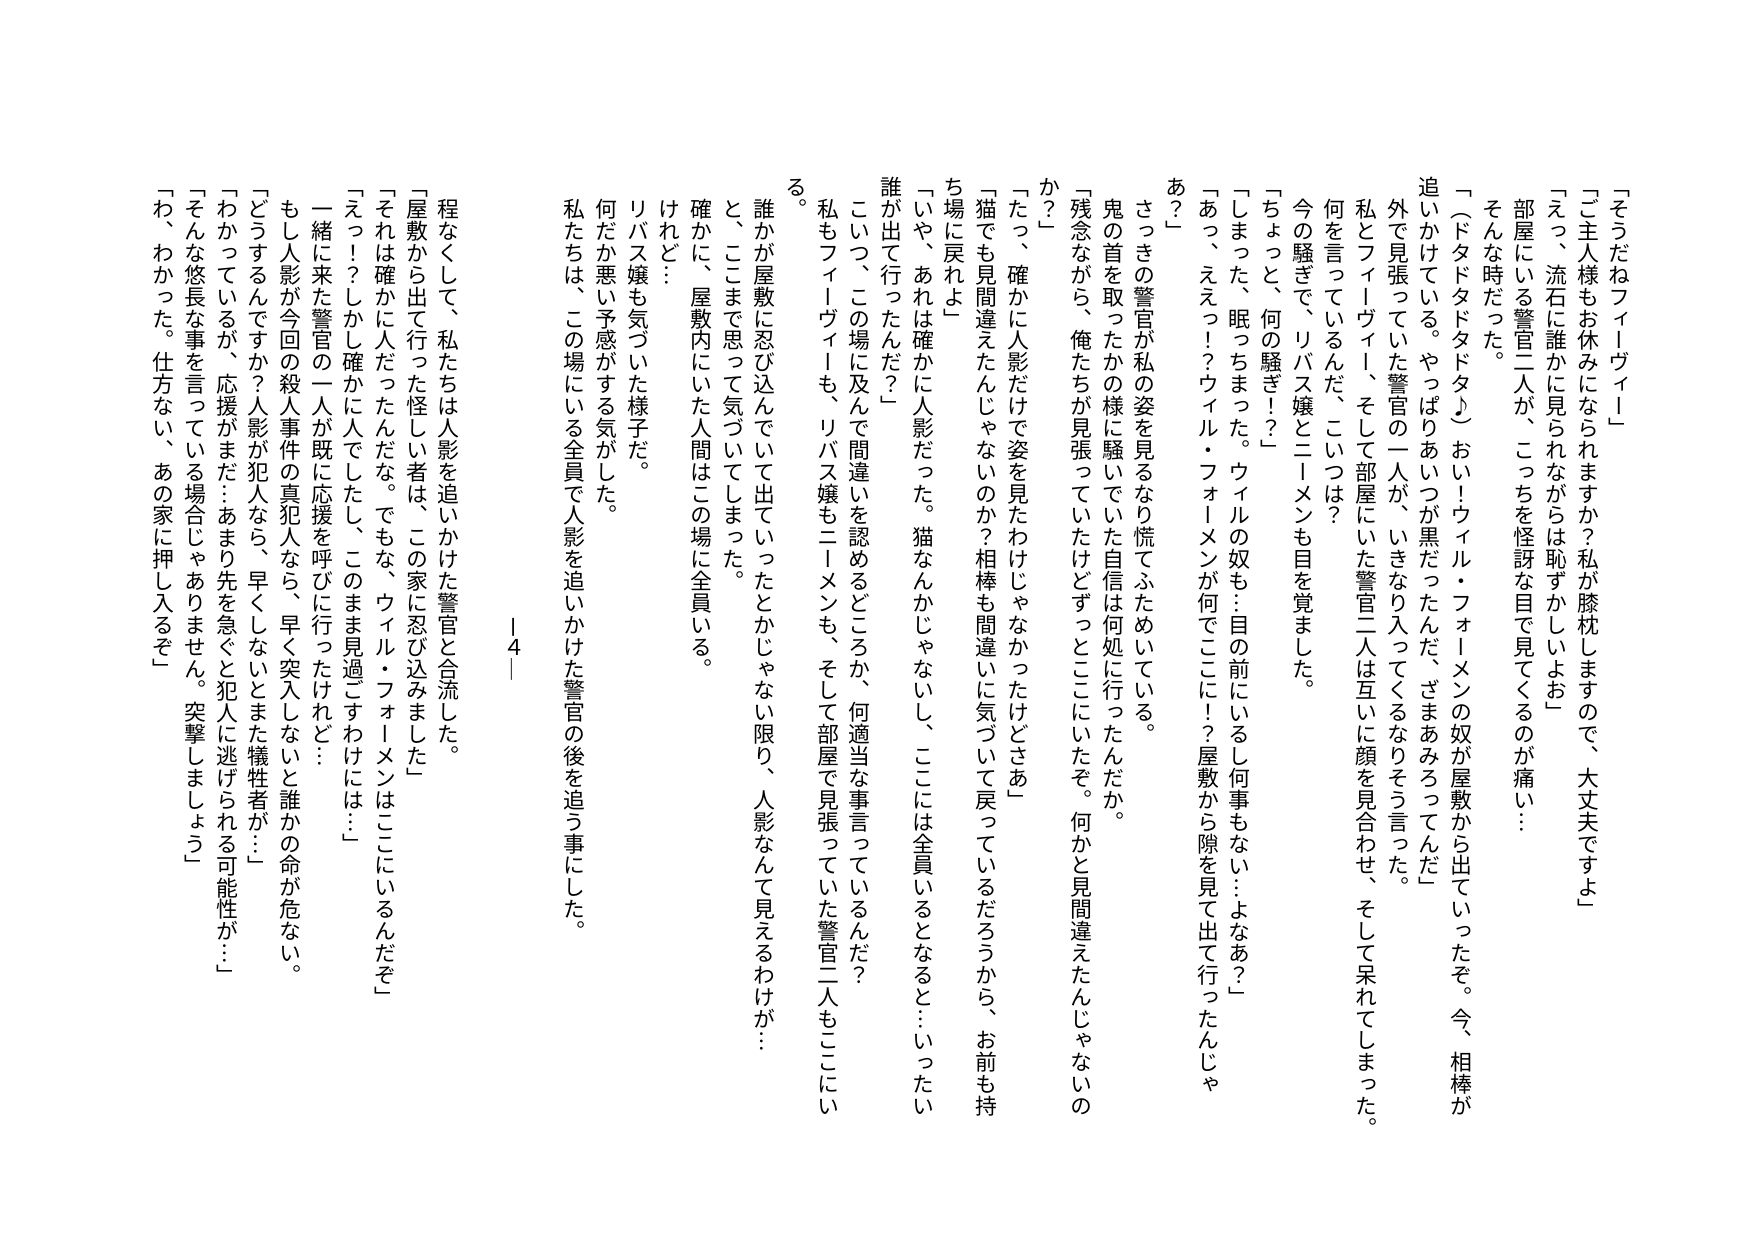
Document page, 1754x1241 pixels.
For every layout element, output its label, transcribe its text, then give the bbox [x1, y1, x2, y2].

text 何を言っているんだ、こいつは？ [1319, 176, 1351, 1122]
text ─４─ [499, 176, 530, 1122]
text 「屋敷から出て行った怪しい者は、この家に忍び込みました」 [401, 176, 433, 1122]
text 「しまった、眠っちまった。ウィルの奴も…目の前にいるし何事もない…よなあ？」 [1224, 176, 1256, 1122]
text そんな時だった。 [1477, 176, 1509, 1122]
text と、ここまで思って気づいてしまった。 [717, 176, 749, 1122]
text 「あっ、ええっ！？ウィル・フォーメンが何でここに！？屋敷から隙を見て出て行ったんじゃあ？」 [1161, 176, 1224, 1122]
text 「そんな悠長な事を言っている場合じゃありません。突撃しましょう」 [180, 176, 211, 1122]
text 「いや、あれは確かに人影だった。猫なんかじゃないし、ここには全員いるとなると…いったい誰が出て行ったんだ？」 [876, 176, 939, 1122]
text 「（ドタドタドタドタ♪）おい！ウィル・フォーメンの奴が屋敷から出ていったぞ。今、相棒が追いかけている。やっぱりあいつが黒だったんだ、ざまあみろってんだ」 [1414, 176, 1477, 1122]
text 誰かが屋敷に忍び込んでいて出ていったとかじゃない限り、人影なんて見えるわけが… [749, 176, 781, 1122]
text けれど… [654, 176, 686, 1122]
text 「わ、わかった。仕方ない、あの家に押し入るぞ」 [148, 176, 180, 1122]
text 私たちは、この場にいる全員で人影を追いかけた警官の後を追う事にした。 [559, 176, 591, 1122]
text こいつ、この場に及んで間違いを認めるどころか、何適当な事言っているんだ？ [844, 176, 876, 1122]
text リバス嬢も気づいた様子だ。 [622, 176, 654, 1122]
text 「たっ、確かに人影だけで姿を見たわけじゃなかったけどさあ」 [1002, 176, 1034, 1122]
text 「そうだねフィーヴィー」 [1604, 176, 1636, 1122]
text 「どうするんですか？人影が犯人なら、早くしないとまた犠牲者が…」 [243, 176, 275, 1122]
text 「えっ！？しかし確かに人でしたし、このまま見過ごすわけには…」 [338, 176, 370, 1122]
text 「わかっているが、応援がまだ…あまり先を急ぐと犯人に逃げられる可能性が…」 [211, 176, 243, 1122]
text 程なくして、私たちは人影を追いかけた警官と合流した。 [433, 176, 465, 1122]
text 「ちょっと、何の騒ぎ！？」 [1256, 176, 1287, 1122]
text 確かに、屋敷内にいた人間はこの場に全員いる。 [686, 176, 717, 1122]
text 部屋にいる警官二人が、こっちを怪訝な目で見てくるのが痛い… [1509, 176, 1541, 1122]
text 一緒に来た警官の一人が既に応援を呼びに行ったけれど… [306, 176, 338, 1122]
text さっきの警官が私の姿を見るなり慌てふためいている。 [1129, 176, 1161, 1122]
text 「ご主人様もお休みになられますか？私が膝枕しますので、大丈夫ですよ」 [1572, 176, 1604, 1122]
text 「猫でも見間違えたんじゃないのか？相棒も間違いに気づいて戻っているだろうから、お前も持ち場に戻れよ」 [939, 176, 1002, 1122]
text 今の騒ぎで、リバス嬢とニーメンも目を覚ました。 [1287, 176, 1319, 1122]
text 何だか悪い予感がする気がした。 [591, 176, 622, 1122]
text 「えっ、流石に誰かに見られながらは恥ずかしいよお」 [1541, 176, 1572, 1122]
text 鬼の首を取ったかの様に騒いでいた自信は何処に行ったんだか。 [1097, 176, 1129, 1122]
text もし人影が今回の殺人事件の真犯人なら、早く突入しないと誰かの命が危ない。 [275, 176, 306, 1122]
text 私もフィーヴィーも、リバス嬢もニーメンも、そして部屋で見張っていた警官二人もここにいる。 [781, 176, 844, 1122]
text 「それは確かに人だったんだな。でもな、ウィル・フォーメンはここにいるんだぞ」 [370, 176, 401, 1122]
text 私とフィーヴィー、そして部屋にいた警官二人は互いに顔を見合わせ、そして呆れてしまった。 [1351, 176, 1382, 1122]
text 外で見張っていた警官の一人が、いきなり入ってくるなりそう言った。 [1382, 176, 1414, 1122]
text 「残念ながら、俺たちが見張っていたけどずっとここにいたぞ。何かと見間違えたんじゃないのか？」 [1034, 176, 1097, 1122]
